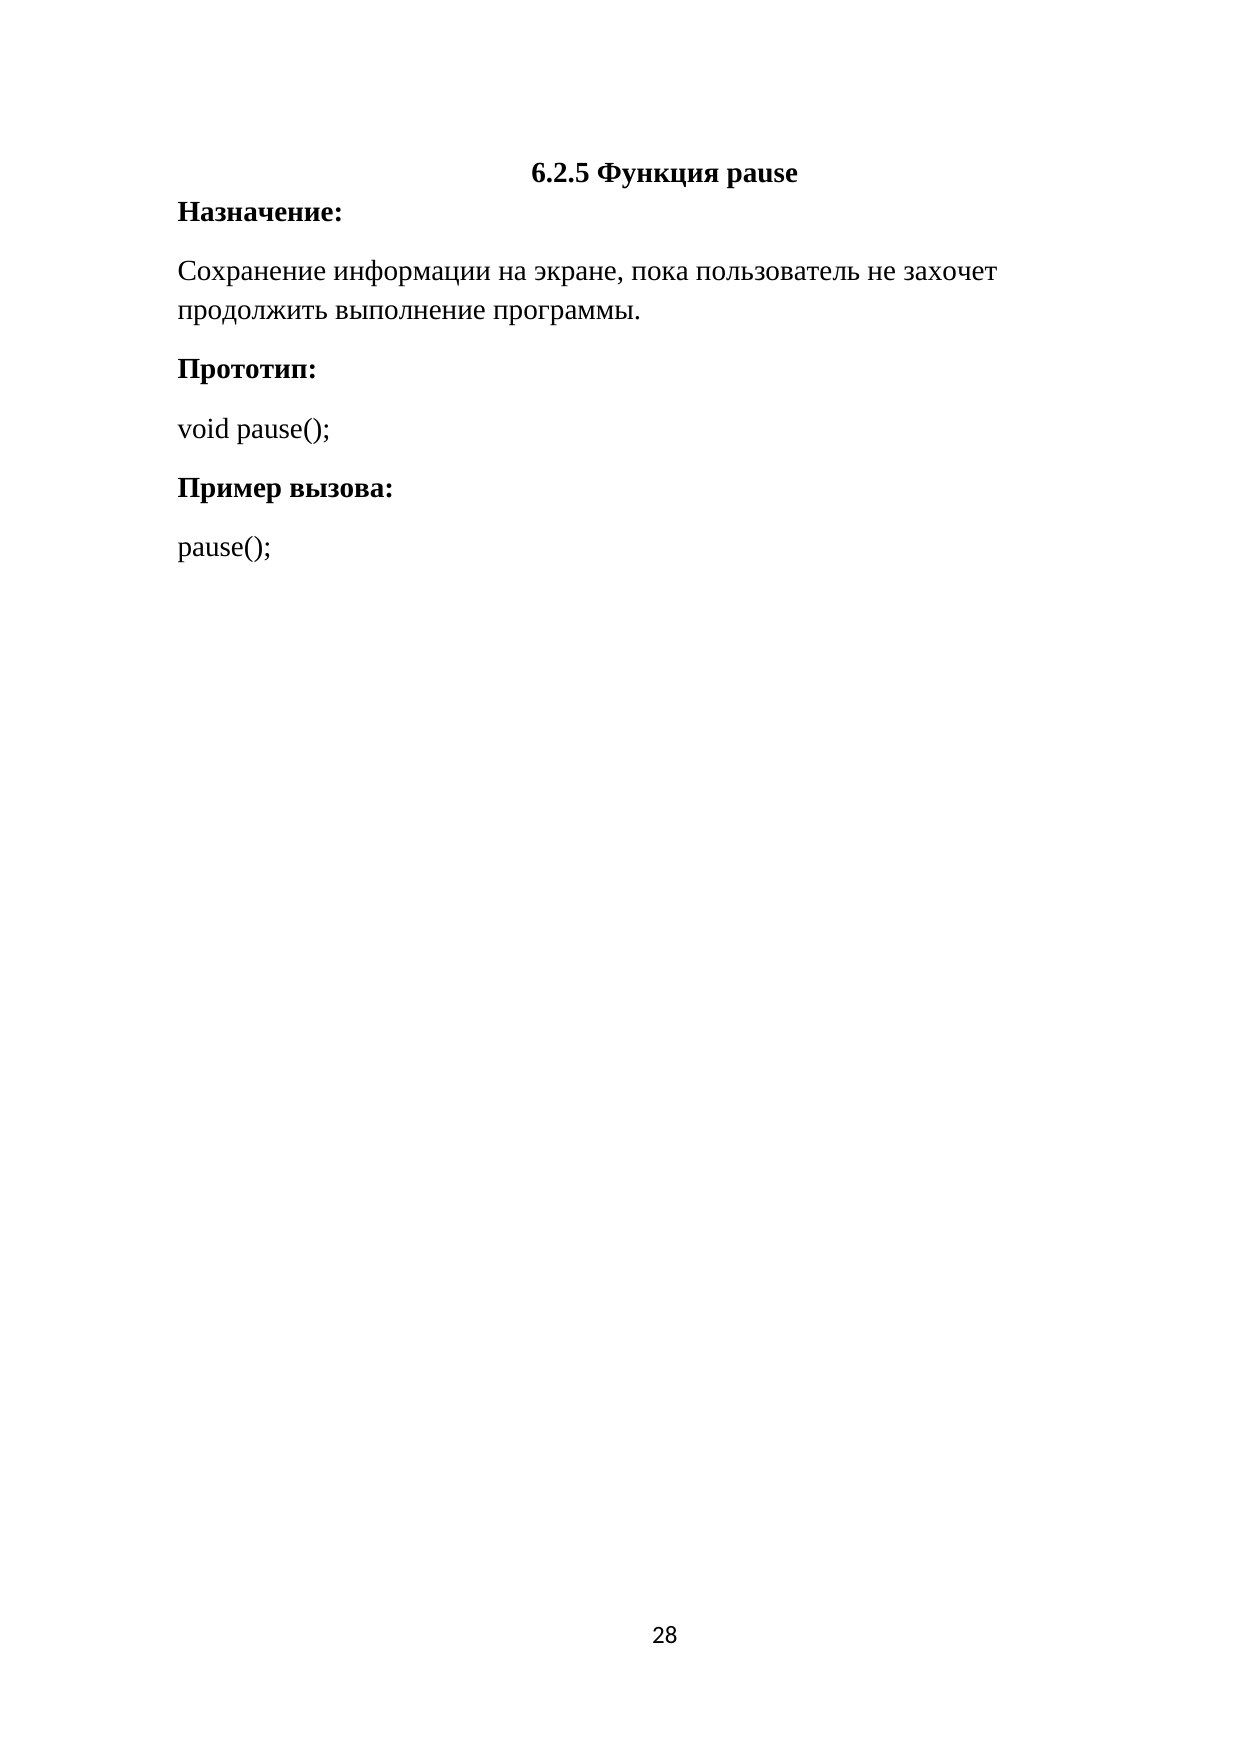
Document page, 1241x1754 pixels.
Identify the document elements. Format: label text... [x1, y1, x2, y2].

text Сохранение информации на экране, пока пользователь не захочет продолжить выполнение программы. [177, 253, 1152, 326]
text pause(); [177, 529, 1152, 563]
text Назначение: [177, 194, 1152, 228]
subtitle 6.2.5 Функция pause [177, 156, 1152, 189]
text void pause(); [177, 411, 1152, 444]
text Прототип: [177, 351, 1152, 385]
text Пример вызова: [177, 470, 1152, 504]
